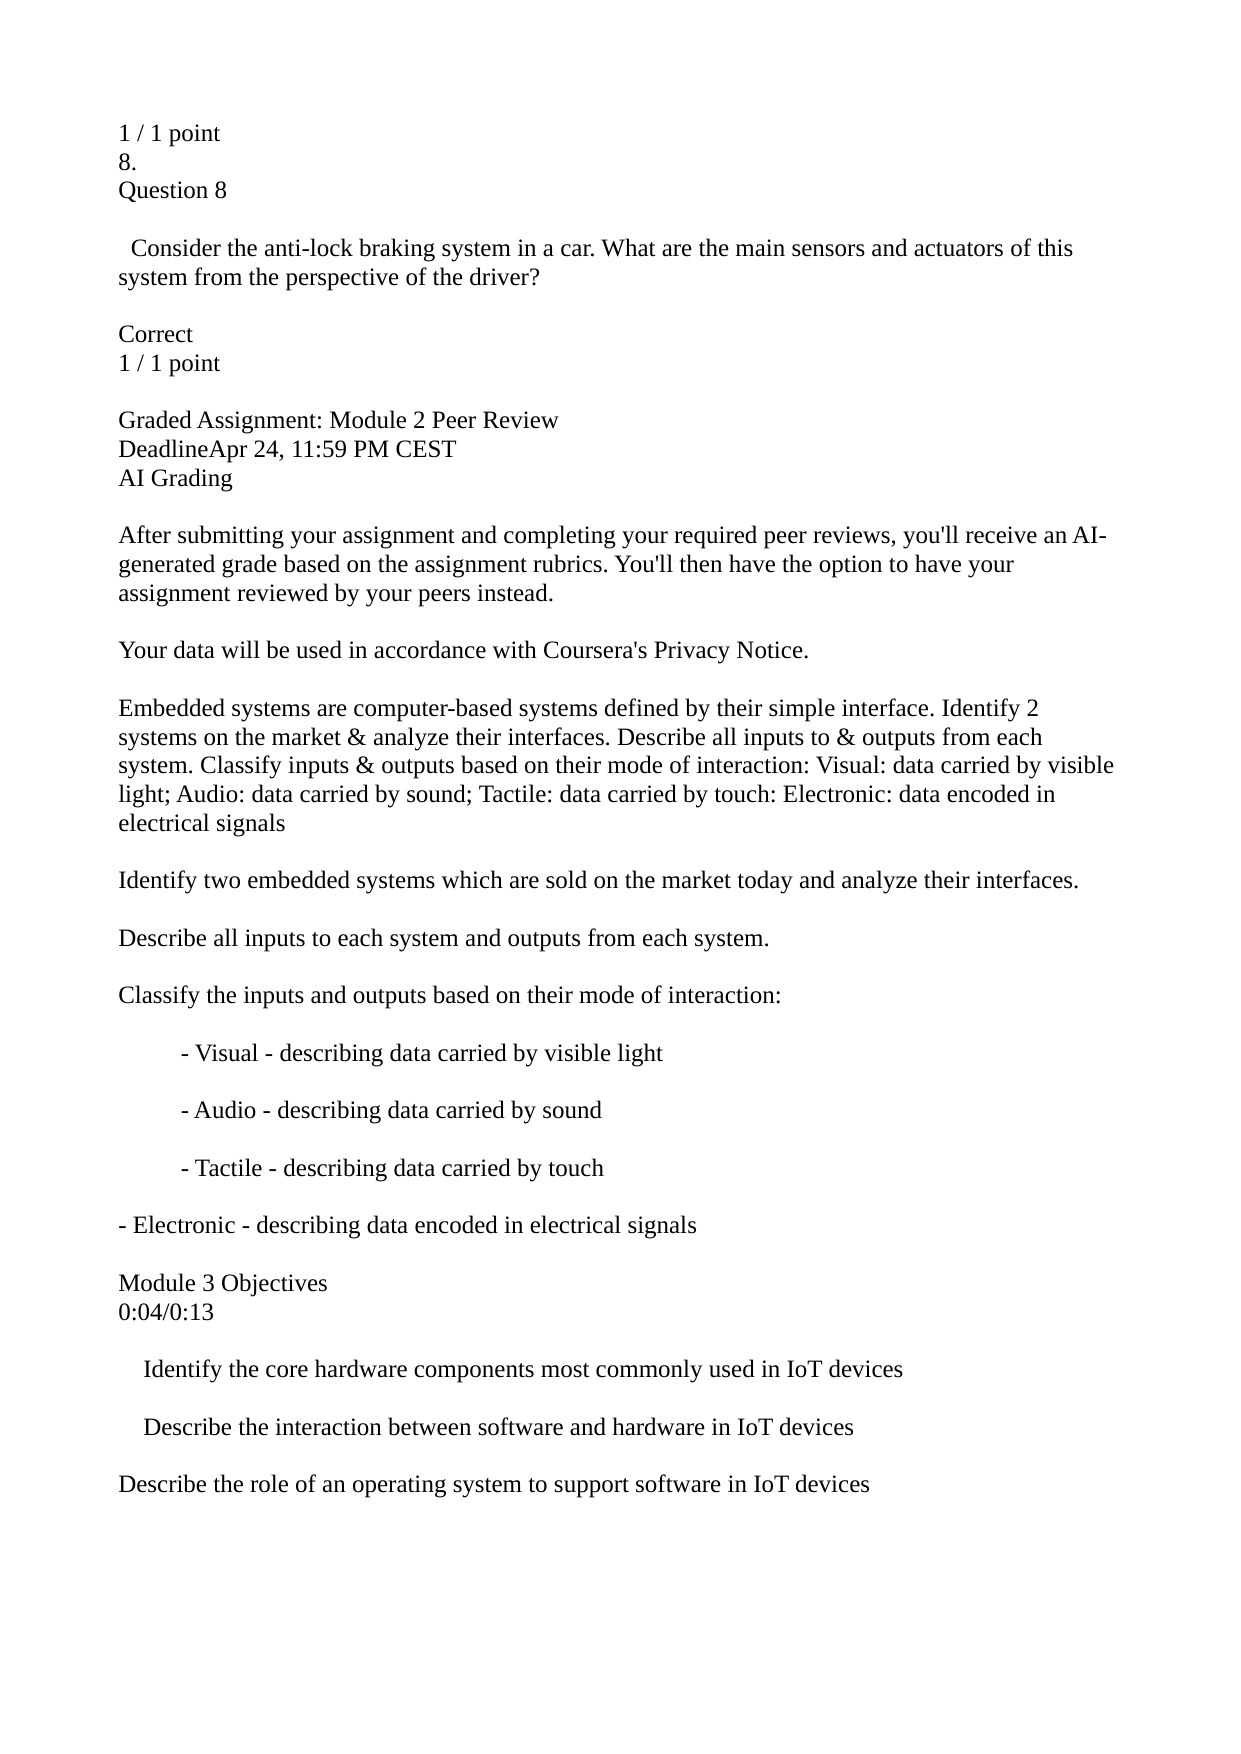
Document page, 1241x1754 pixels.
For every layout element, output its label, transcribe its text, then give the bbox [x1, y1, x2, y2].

text DeadlineApr 24, 11:59 PM CEST [118, 434, 1122, 463]
text Describe the interaction between software and hardware in IoT devices [118, 1412, 1122, 1441]
text Describe the role of an operating system to support software in IoT devices [118, 1469, 1122, 1498]
text Identify two embedded systems which are sold on the market today and analyze their interfaces. [118, 866, 1122, 894]
text Describe all inputs to each system and outputs from each system. [118, 923, 1122, 952]
text 8. [118, 147, 1122, 176]
text AI Grading [118, 463, 1122, 492]
text Question 8 [118, 176, 1122, 204]
text Embedded systems are computer-based systems defined by their simple interface. Identify 2 systems on the market & analyze their interfaces. Describe all inputs to & outputs from each system. Classify inputs & outputs based on their mode of interaction: Visual: data carried by visible light; Audio: data carried by sound; Tactile: data carried by touch: Electronic: data encoded in electrical signals [118, 693, 1122, 837]
text Classify the inputs and outputs based on their mode of interaction: [118, 981, 1122, 1009]
text Your data will be used in accordance with Coursera's Privacy Notice. [118, 636, 1122, 664]
text 1 / 1 point [118, 118, 1122, 147]
text - Audio - describing data carried by sound [118, 1096, 1122, 1124]
text After submitting your assignment and completing your required peer reviews, you'll receive an AI-generated grade based on the assignment rubrics. You'll then have the option to have your assignment reviewed by your peers instead. [118, 521, 1122, 607]
text Consider the anti-lock braking system in a car. What are the main sensors and actuators of this system from the perspective of the driver? [118, 233, 1122, 291]
text - Tactile - describing data carried by touch [118, 1153, 1122, 1182]
text Graded Assignment: Module 2 Peer Review [118, 406, 1122, 434]
text - Visual - describing data carried by visible light [118, 1038, 1122, 1067]
text Correct [118, 319, 1122, 348]
text - Electronic - describing data encoded in electrical signals [118, 1211, 1122, 1239]
text Identify the core hardware components most commonly used in IoT devices [118, 1354, 1122, 1383]
text 0:04/0:13 [118, 1297, 1122, 1326]
text Module 3 Objectives [118, 1268, 1122, 1297]
text 1 / 1 point [118, 348, 1122, 377]
